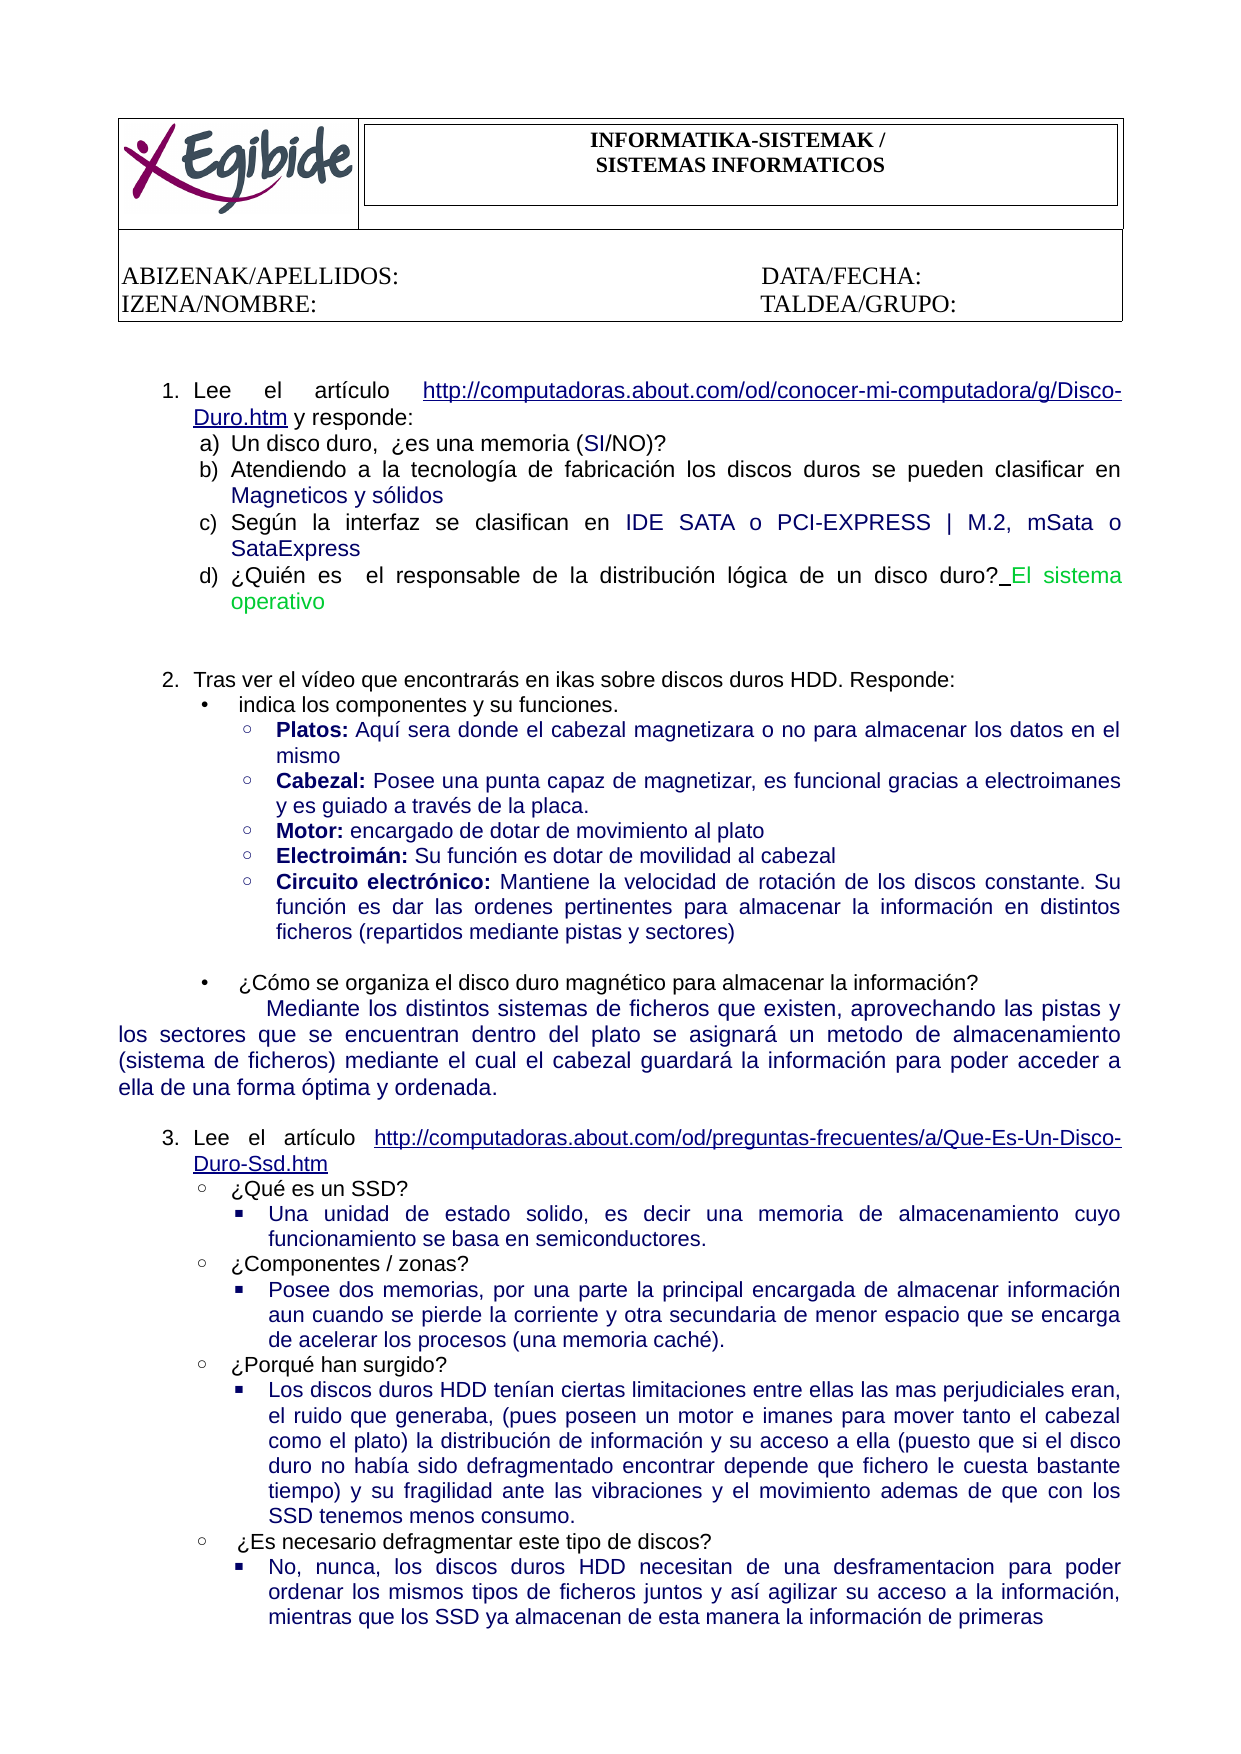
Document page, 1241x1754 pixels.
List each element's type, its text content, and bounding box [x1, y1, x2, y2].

list Motor: encargado de dotar de movimiento al plato [238, 818, 1122, 843]
list Tras ver el vídeo que encontrarás en ikas sobre discos duros HDD. Responde: [156, 667, 1122, 692]
list ¿Porqué han surgido? [193, 1352, 1122, 1377]
list Los discos duros HDD tenían ciertas limitaciones entre ellas las mas perjudiciales eran, el ruido que generaba, (pues poseen un motor e imanes para mover tanto el cabezal como el plato) la distribución de información y su acceso a ella (puesto que si el disco duro no había sido defragmentado encontrar depende que fichero le cuesta bastante tiempo) y su fragilidad ante las vibraciones y el movimiento ademas de que con los SSD tenemos menos consumo. [231, 1377, 1122, 1529]
list Según la interfaz se clasifican en IDE SATA o PCI-EXPRESS | M.2, mSata o SataExpress [193, 509, 1122, 562]
list Atendiendo a la tecnología de fabricación los discos duros se pueden clasificar en Magneticos y sólidos [193, 456, 1122, 509]
list Platos: Aquí sera donde el cabezal magnetizara o no para almacenar los datos en el mismo [238, 717, 1122, 768]
list ¿Qué es un SSD? [193, 1176, 1122, 1201]
list Cabezal: Posee una punta capaz de magnetizar, es funcional gracias a electroimanes y es guiado a través de la placa. [238, 768, 1122, 818]
list Una unidad de estado solido, es decir una memoria de almacenamiento cuyo funcionamiento se basa en semiconductores. [231, 1201, 1122, 1251]
list ¿Quién es el responsable de la distribución lógica de un disco duro? El sistema operativo [193, 562, 1122, 614]
list Lee el artículo http://computadoras.about.com/od/conocer-mi-computadora/g/Disco-Duro.htm y responde: [156, 377, 1122, 430]
list Un disco duro, ¿es una memoria (SI/NO)? [193, 430, 1122, 456]
picture [123, 123, 353, 214]
list ¿Cómo se organiza el disco duro magnético para almacenar la información? [201, 969, 1122, 995]
list Circuito electrónico: Mantiene la velocidad de rotación de los discos constante. Su función es dar las ordenes pertinentes para almacenar la información en distintos ficheros (repartidos mediante pistas y sectores) [238, 869, 1122, 944]
list ¿Componentes / zonas? [193, 1251, 1122, 1277]
list Posee dos memorias, por una parte la principal encargada de almacenar información aun cuando se pierde la corriente y otra secundaria de menor espacio que se encarga de acelerar los procesos (una memoria caché). [231, 1277, 1122, 1352]
list No, nunca, los discos duros HDD necesitan de una desframentacion para poder ordenar los mismos tipos de ficheros juntos y así agilizar su acceso a la información, mientras que los SSD ya almacenan de esta manera la información de primeras [231, 1554, 1122, 1629]
list Lee el artículo http://computadoras.about.com/od/preguntas-frecuentes/a/Que-Es-Un-Disco-Duro-Ssd.htm [156, 1125, 1122, 1176]
text Mediante los distintos sistemas de ficheros que existen, aprovechando las pistas y los sectores que se encuentran dentro del plato se asignará un metodo de almacenamiento (sistema de ficheros) mediante el cual el cabezal guardará la información para poder acceder a ella de una forma óptima y ordenada. [118, 995, 1122, 1100]
list indica los componentes y su funciones. [201, 692, 1122, 717]
list Electroimán: Su función es dotar de movilidad al cabezal [238, 843, 1122, 869]
list ¿Es necesario defragmentar este tipo de discos? [193, 1529, 1122, 1554]
